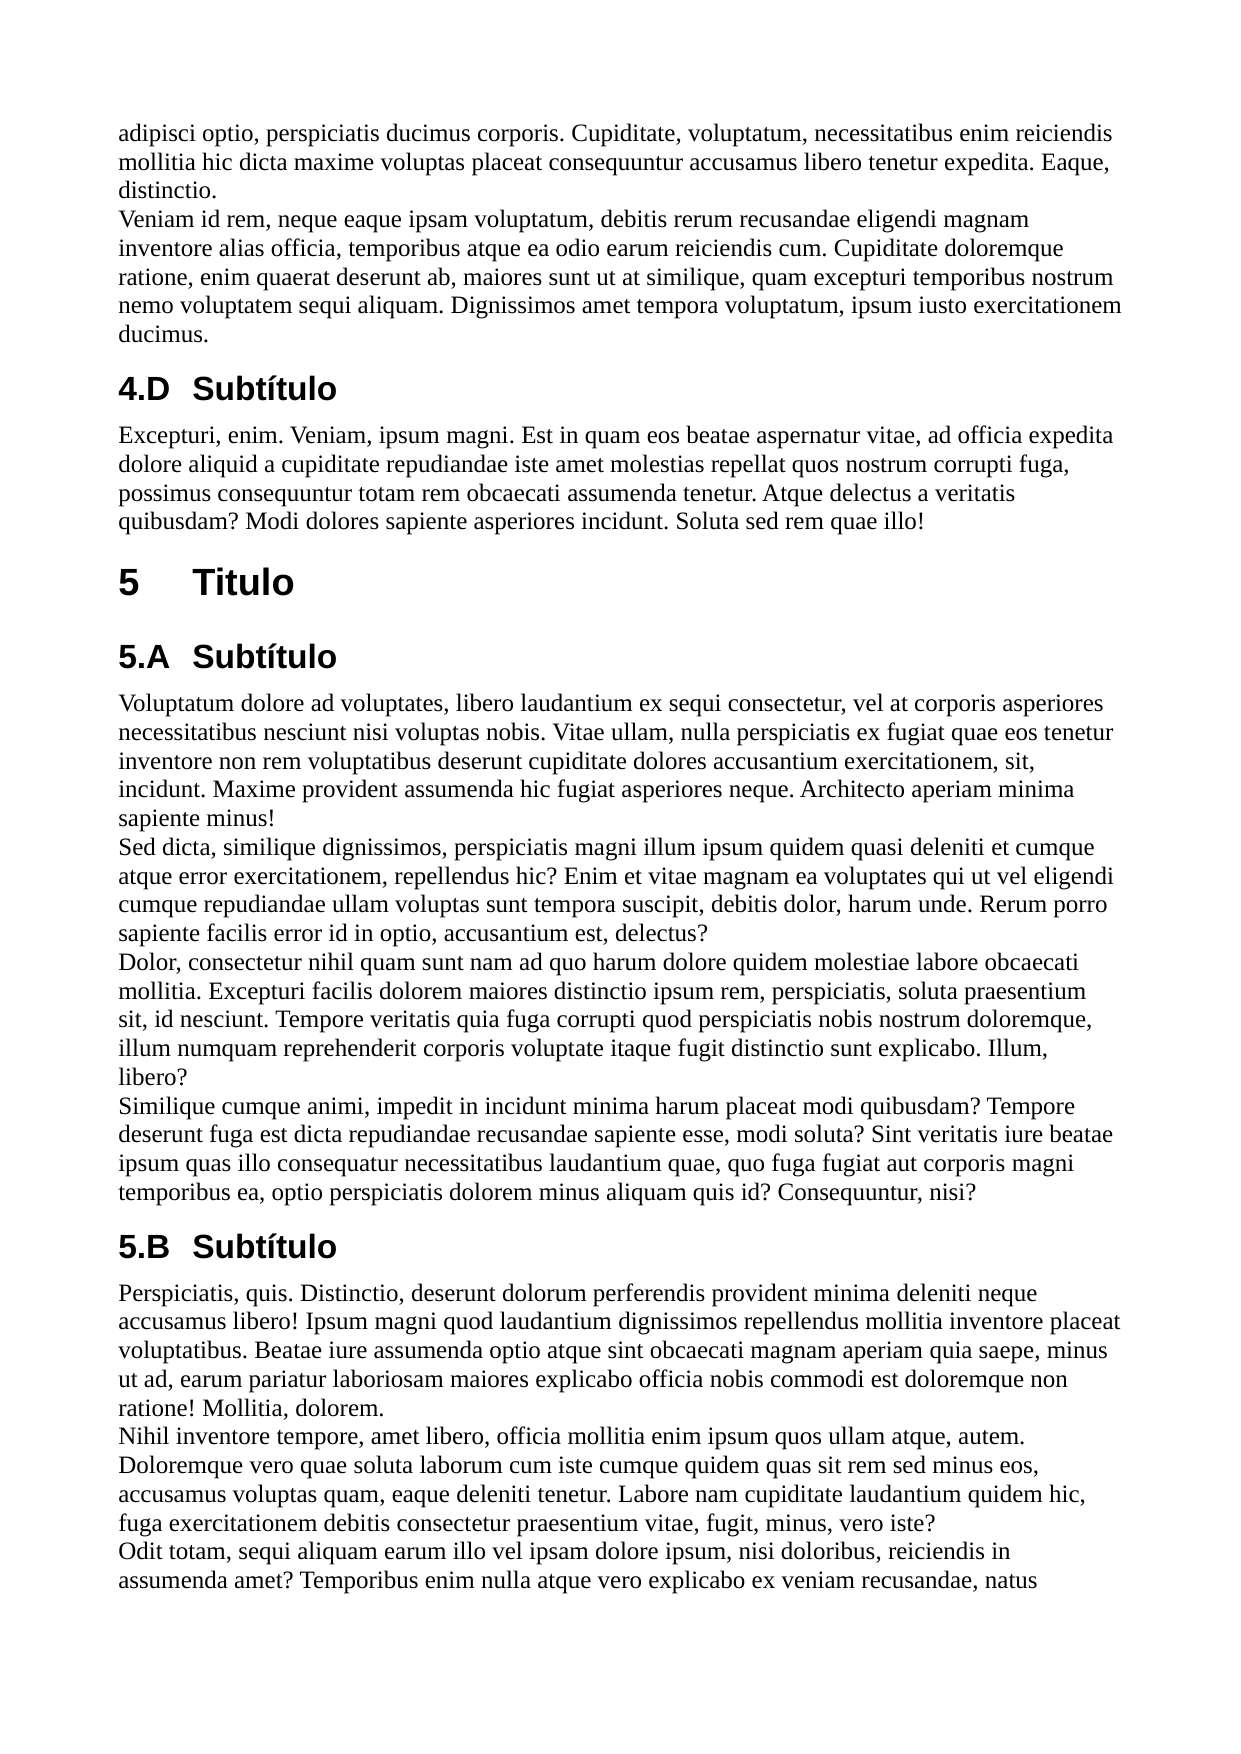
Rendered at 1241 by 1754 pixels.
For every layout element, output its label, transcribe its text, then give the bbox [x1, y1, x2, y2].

subtitle Titulo [118, 560, 1122, 604]
text Excepturi, enim. Veniam, ipsum magni. Est in quam eos beatae aspernatur vitae, ad officia expedita dolore aliquid a cupiditate repudiandae iste amet molestias repellat quos nostrum corrupti fuga, possimus consequuntur totam rem obcaecati assumenda tenetur. Atque delectus a veritatis quibusdam? Modi dolores sapiente asperiores incidunt. Soluta sed rem quae illo! [118, 420, 1122, 535]
text Dolor, consectetur nihil quam sunt nam ad quo harum dolore quidem molestiae labore obcaecati mollitia. Excepturi facilis dolorem maiores distinctio ipsum rem, perspiciatis, soluta praesentium sit, id nesciunt. Tempore veritatis quia fuga corrupti quod perspiciatis nobis nostrum doloremque, illum numquam reprehenderit corporis voluptate itaque fugit distinctio sunt explicabo. Illum, libero? [118, 947, 1122, 1091]
subtitle Subtítulo [118, 1227, 1122, 1265]
text Sed dicta, similique dignissimos, perspiciatis magni illum ipsum quidem quasi deleniti et cumque atque error exercitationem, repellendus hic? Enim et vitae magnam ea voluptates qui ut vel eligendi cumque repudiandae ullam voluptas sunt tempora suscipit, debitis dolor, harum unde. Rerum porro sapiente facilis error id in optio, accusantium est, delectus? [118, 832, 1122, 947]
text Nihil inventore tempore, amet libero, officia mollitia enim ipsum quos ullam atque, autem. Doloremque vero quae soluta laborum cum iste cumque quidem quas sit rem sed minus eos, accusamus voluptas quam, eaque deleniti tenetur. Labore nam cupiditate laudantium quidem hic, fuga exercitationem debitis consectetur praesentium vitae, fugit, minus, vero iste? [118, 1421, 1122, 1536]
text Similique cumque animi, impedit in incidunt minima harum placeat modi quibusdam? Tempore deserunt fuga est dicta repudiandae recusandae sapiente esse, modi soluta? Sint veritatis iure beatae ipsum quas illo consequatur necessitatibus laudantium quae, quo fuga fugiat aut corporis magni temporibus ea, optio perspiciatis dolorem minus aliquam quis id? Consequuntur, nisi? [118, 1091, 1122, 1206]
subtitle Subtítulo [118, 369, 1122, 408]
text adipisci optio, perspiciatis ducimus corporis. Cupiditate, voluptatum, necessitatibus enim reiciendis mollitia hic dicta maxime voluptas placeat consequuntur accusamus libero tenetur expedita. Eaque, distinctio. [118, 118, 1122, 204]
text Odit totam, sequi aliquam earum illo vel ipsam dolore ipsum, nisi doloribus, reiciendis in assumenda amet? Temporibus enim nulla atque vero explicabo ex veniam recusandae, natus [118, 1536, 1122, 1594]
text Perspiciatis, quis. Distinctio, deserunt dolorum perferendis provident minima deleniti neque accusamus libero! Ipsum magni quod laudantium dignissimos repellendus mollitia inventore placeat voluptatibus. Beatae iure assumenda optio atque sint obcaecati magnam aperiam quia saepe, minus ut ad, earum pariatur laboriosam maiores explicabo officia nobis commodi est doloremque non ratione! Mollitia, dolorem. [118, 1278, 1122, 1421]
subtitle Subtítulo [118, 637, 1122, 676]
text Veniam id rem, neque eaque ipsam voluptatum, debitis rerum recusandae eligendi magnam inventore alias officia, temporibus atque ea odio earum reiciendis cum. Cupiditate doloremque ratione, enim quaerat deserunt ab, maiores sunt ut at similique, quam excepturi temporibus nostrum nemo voluptatem sequi aliquam. Dignissimos amet tempora voluptatum, ipsum iusto exercitationem ducimus. [118, 204, 1122, 348]
text Voluptatum dolore ad voluptates, libero laudantium ex sequi consectetur, vel at corporis asperiores necessitatibus nesciunt nisi voluptas nobis. Vitae ullam, nulla perspiciatis ex fugiat quae eos tenetur inventore non rem voluptatibus deserunt cupiditate dolores accusantium exercitationem, sit, incidunt. Maxime provident assumenda hic fugiat asperiores neque. Architecto aperiam minima sapiente minus! [118, 688, 1122, 832]
